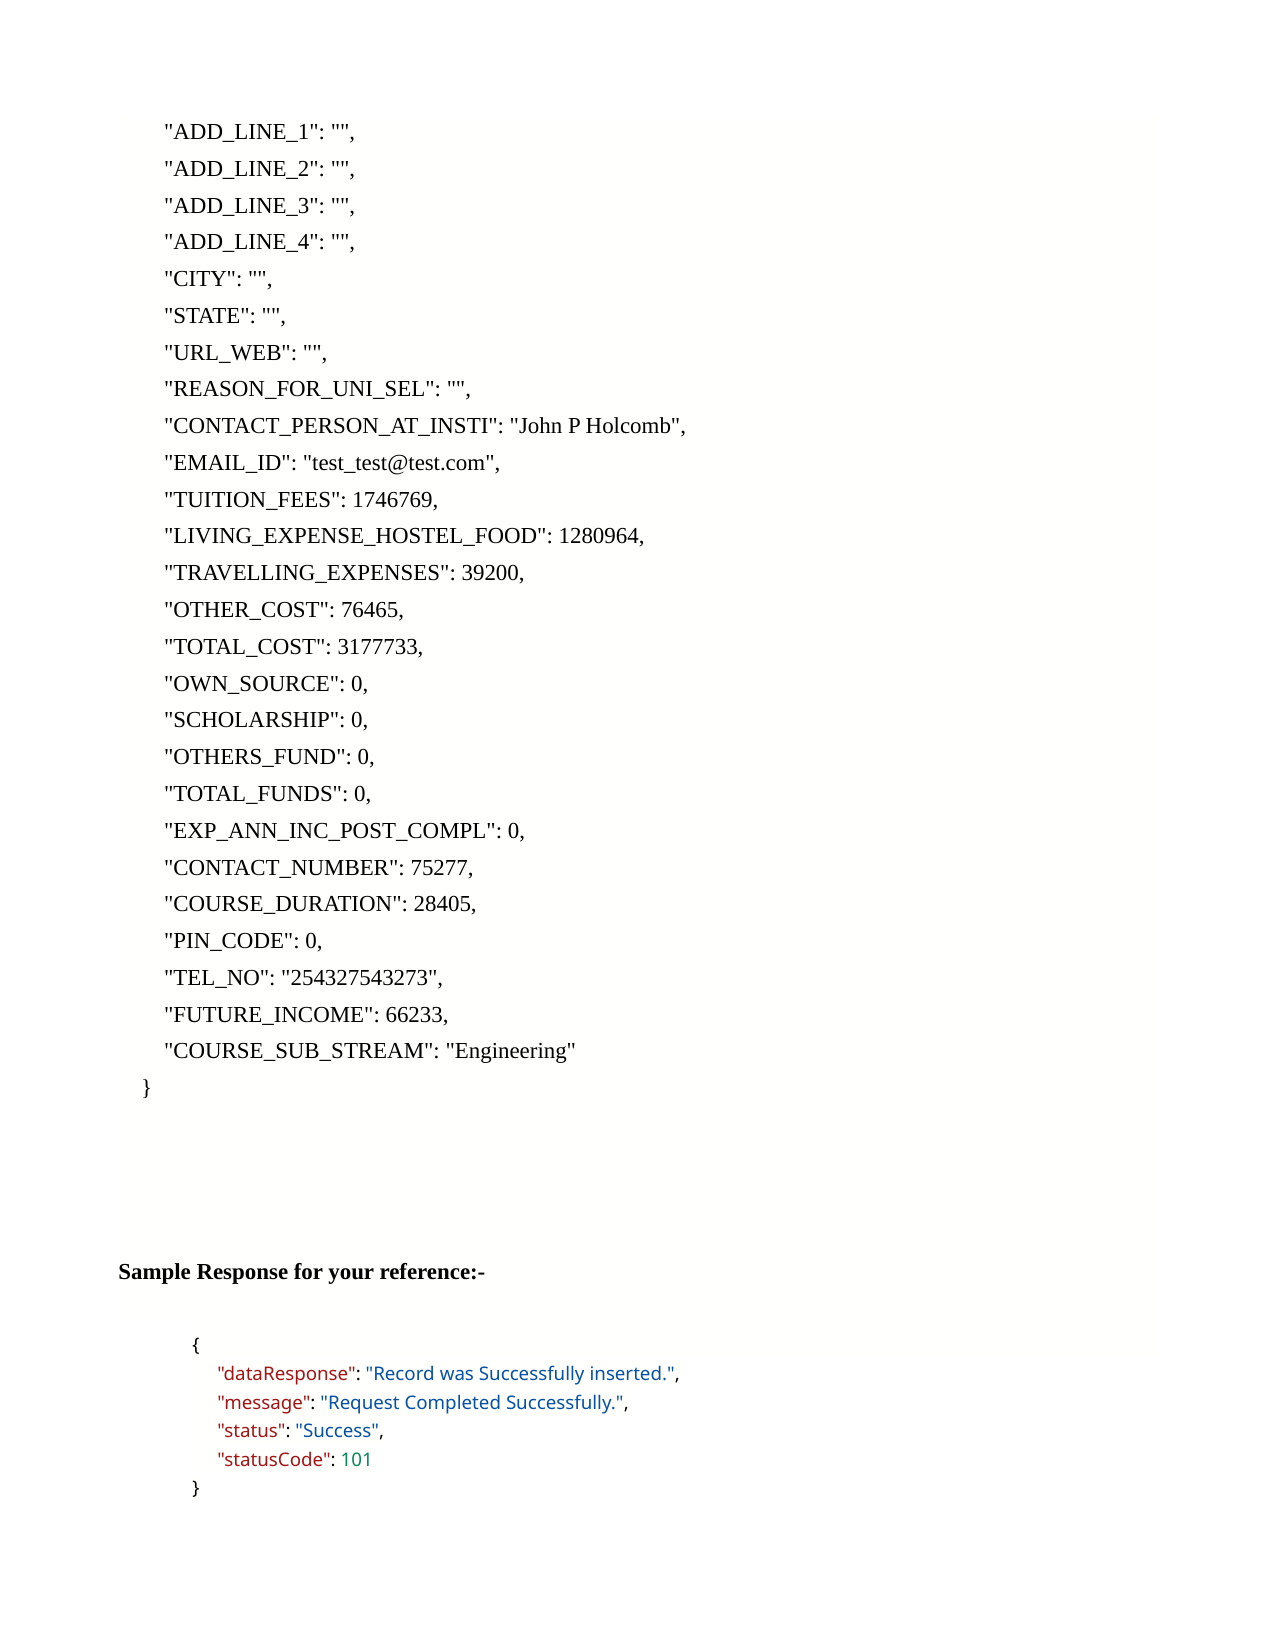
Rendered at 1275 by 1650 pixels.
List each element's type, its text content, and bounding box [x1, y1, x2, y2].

text "OWN_SOURCE": 0, [118, 670, 1157, 696]
text "URL_WEB": "", [118, 339, 1157, 365]
text } [118, 1074, 1157, 1101]
text "OTHERS_FUND": 0, [118, 743, 1157, 769]
text "TOTAL_FUNDS": 0, [118, 780, 1157, 806]
text "CONTACT_NUMBER": 75277, [118, 853, 1157, 880]
text { [192, 1332, 1157, 1357]
text "TUITION_FEES": 1746769, [118, 486, 1157, 512]
text "REASON_FOR_UNI_SEL": "", [118, 376, 1157, 402]
text "FUTURE_INCOME": 66233, [118, 1001, 1157, 1027]
text "ADD_LINE_4": "", [118, 228, 1157, 255]
text "TEL_NO": "254327543273", [118, 964, 1157, 990]
text "message": "Request Completed Successfully.", [192, 1386, 1157, 1414]
text "TOTAL_COST": 3177733, [118, 633, 1157, 659]
text "STATE": "", [118, 302, 1157, 328]
text "dataResponse": "Record was Successfully inserted.", [192, 1357, 1157, 1386]
text "ADD_LINE_1": "", [118, 118, 1157, 144]
text "ADD_LINE_3": "", [118, 192, 1157, 218]
text "CONTACT_PERSON_AT_INSTI": "John P Holcomb", [118, 412, 1157, 439]
text "PIN_CODE": 0, [118, 927, 1157, 953]
text "TRAVELLING_EXPENSES": 39200, [118, 559, 1157, 586]
text "LIVING_EXPENSE_HOSTEL_FOOD": 1280964, [118, 523, 1157, 549]
text Sample Response for your reference:- [118, 1258, 1157, 1284]
text "statusCode": 101 [192, 1443, 1157, 1472]
text "OTHER_COST": 76465, [118, 596, 1157, 622]
text "EXP_ANN_INC_POST_COMPL": 0, [118, 817, 1157, 843]
text "EMAIL_ID": "test_test@test.com", [118, 449, 1157, 475]
text } [192, 1472, 1157, 1500]
text "ADD_LINE_2": "", [118, 155, 1157, 181]
text "status": "Success", [192, 1414, 1157, 1443]
text "COURSE_SUB_STREAM": "Engineering" [118, 1037, 1157, 1064]
text "SCHOLARSHIP": 0, [118, 706, 1157, 733]
text "COURSE_DURATION": 28405, [118, 890, 1157, 917]
text "CITY": "", [118, 265, 1157, 292]
